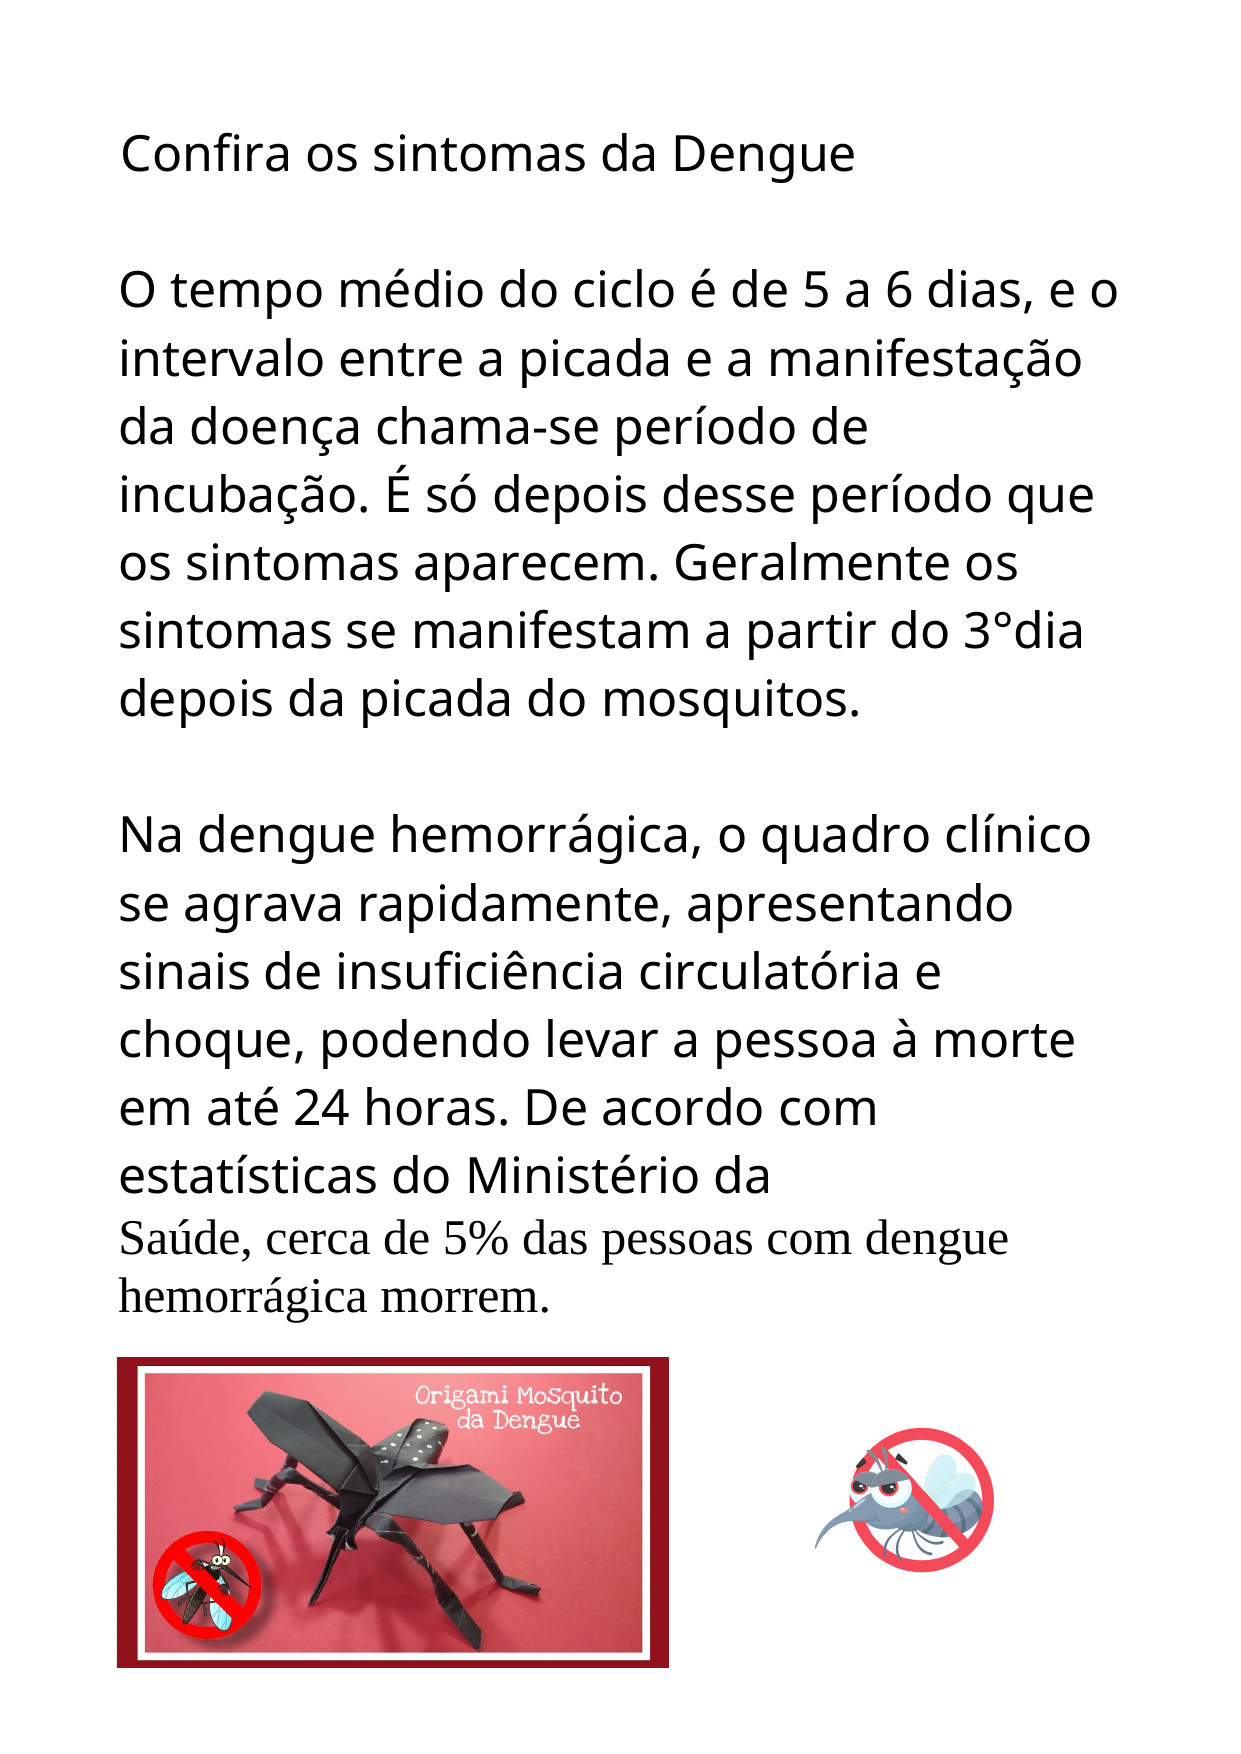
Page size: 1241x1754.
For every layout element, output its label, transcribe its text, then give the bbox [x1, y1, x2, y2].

picture [116, 1357, 669, 1668]
text Saúde, cerca de 5% das pessoas com dengue hemorrágica morrem. [118, 1208, 1122, 1323]
text Confira os sintomas da Dengue [118, 118, 1122, 186]
text Na dengue hemorrágica, o quadro clínico se agrava rapidamente, apresentando sinais de insuficiência circulatória e choque, podendo levar a pessoa à morte em até 24 horas. De acordo com estatísticas do Ministério da [118, 799, 1122, 1208]
text O tempo médio do ciclo é de 5 a 6 dias, e o intervalo entre a picada e a manifestação da doença chama-se período de incubação. É só depois desse período que os sintomas aparecem. Geralmente os sintomas se manifestam a partir do 3°dia depois da picada do mosquitos. [118, 254, 1122, 731]
picture [805, 1403, 1005, 1603]
